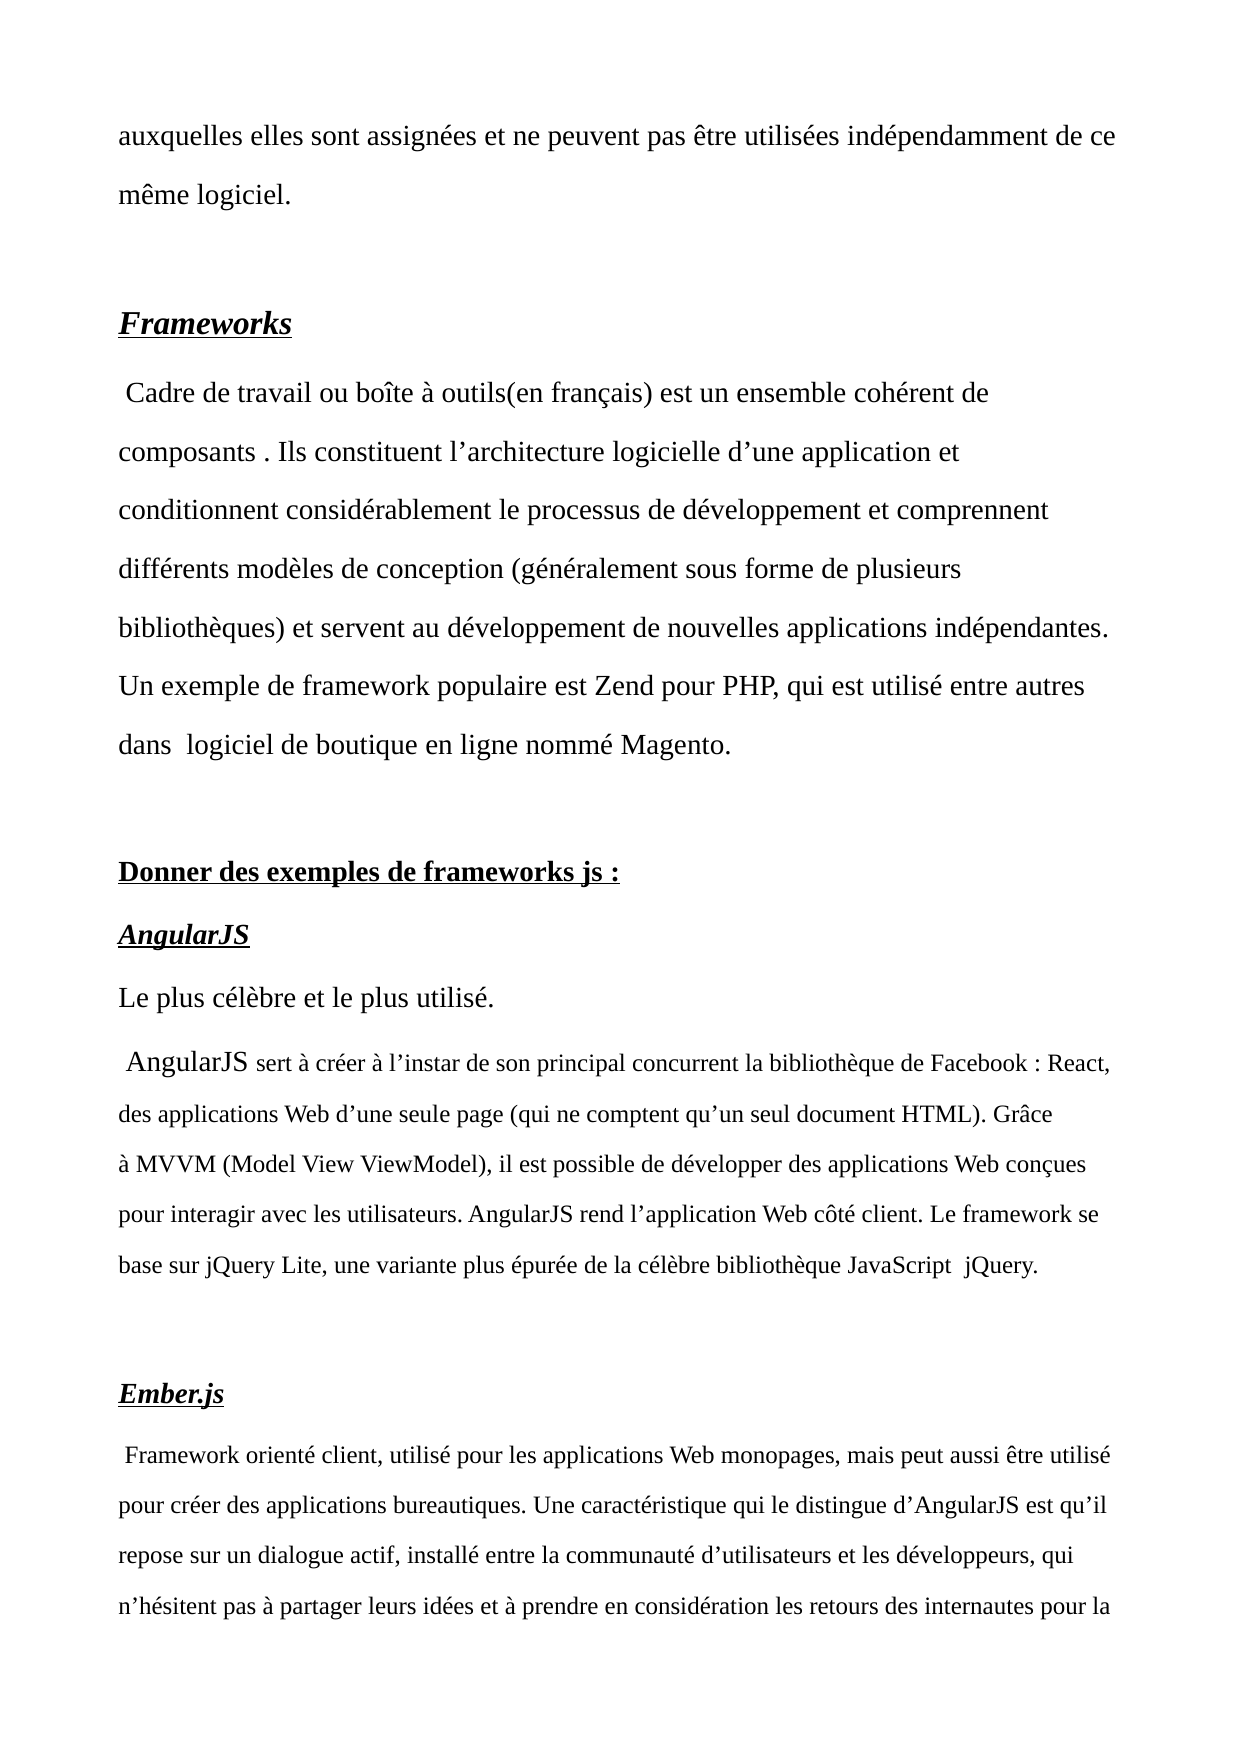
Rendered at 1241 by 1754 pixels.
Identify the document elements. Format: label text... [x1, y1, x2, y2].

text Framework orienté client, utilisé pour les applications Web monopages, mais peut aussi être utilisé pour créer des applications bureautiques. Une caractéristique qui le distingue d’AngularJS est qu’il repose sur un dialogue actif, installé entre la communauté d’utilisateurs et les développeurs, qui n’hésitent pas à partager leurs idées et à prendre en considération les retours des internautes pour la [118, 1440, 1122, 1619]
list AngularJS [118, 917, 1122, 951]
list AngularJS sert à créer à l’instar de son principal concurrent la bibliothèque de Facebook : React, des applications Web d’une seule page (qui ne comptent qu’un seul document HTML). Grâce à MVVM (Model View ViewModel), il est possible de développer des applications Web conçues pour interagir avec les utilisateurs. AngularJS rend l’application Web côté client. Le framework se base sur jQuery Lite, une variante plus épurée de la célèbre bibliothèque JavaScript jQuery. [118, 1044, 1122, 1278]
text Cadre de travail ou boîte à outils(en français) est un ensemble cohérent de composants . Ils constituent l’architecture logicielle d’une application et conditionnent considérablement le processus de développement et comprennent différents modèles de conception (généralement sous forme de plusieurs bibliothèques) et servent au développement de nouvelles applications indépendantes. Un exemple de framework populaire est Zend pour PHP, qui est utilisé entre autres dans logiciel de boutique en ligne nommé Magento. [118, 375, 1122, 761]
subtitle Ember.js [118, 1377, 1122, 1410]
list Donner des exemples de frameworks js : [118, 854, 1122, 887]
list Le plus célèbre et le plus utilisé. [118, 980, 1122, 1014]
text Frameworks [118, 303, 1122, 342]
text auxquelles elles sont assignées et ne peuvent pas être utilisées indépendamment de ce même logiciel. [118, 118, 1122, 210]
